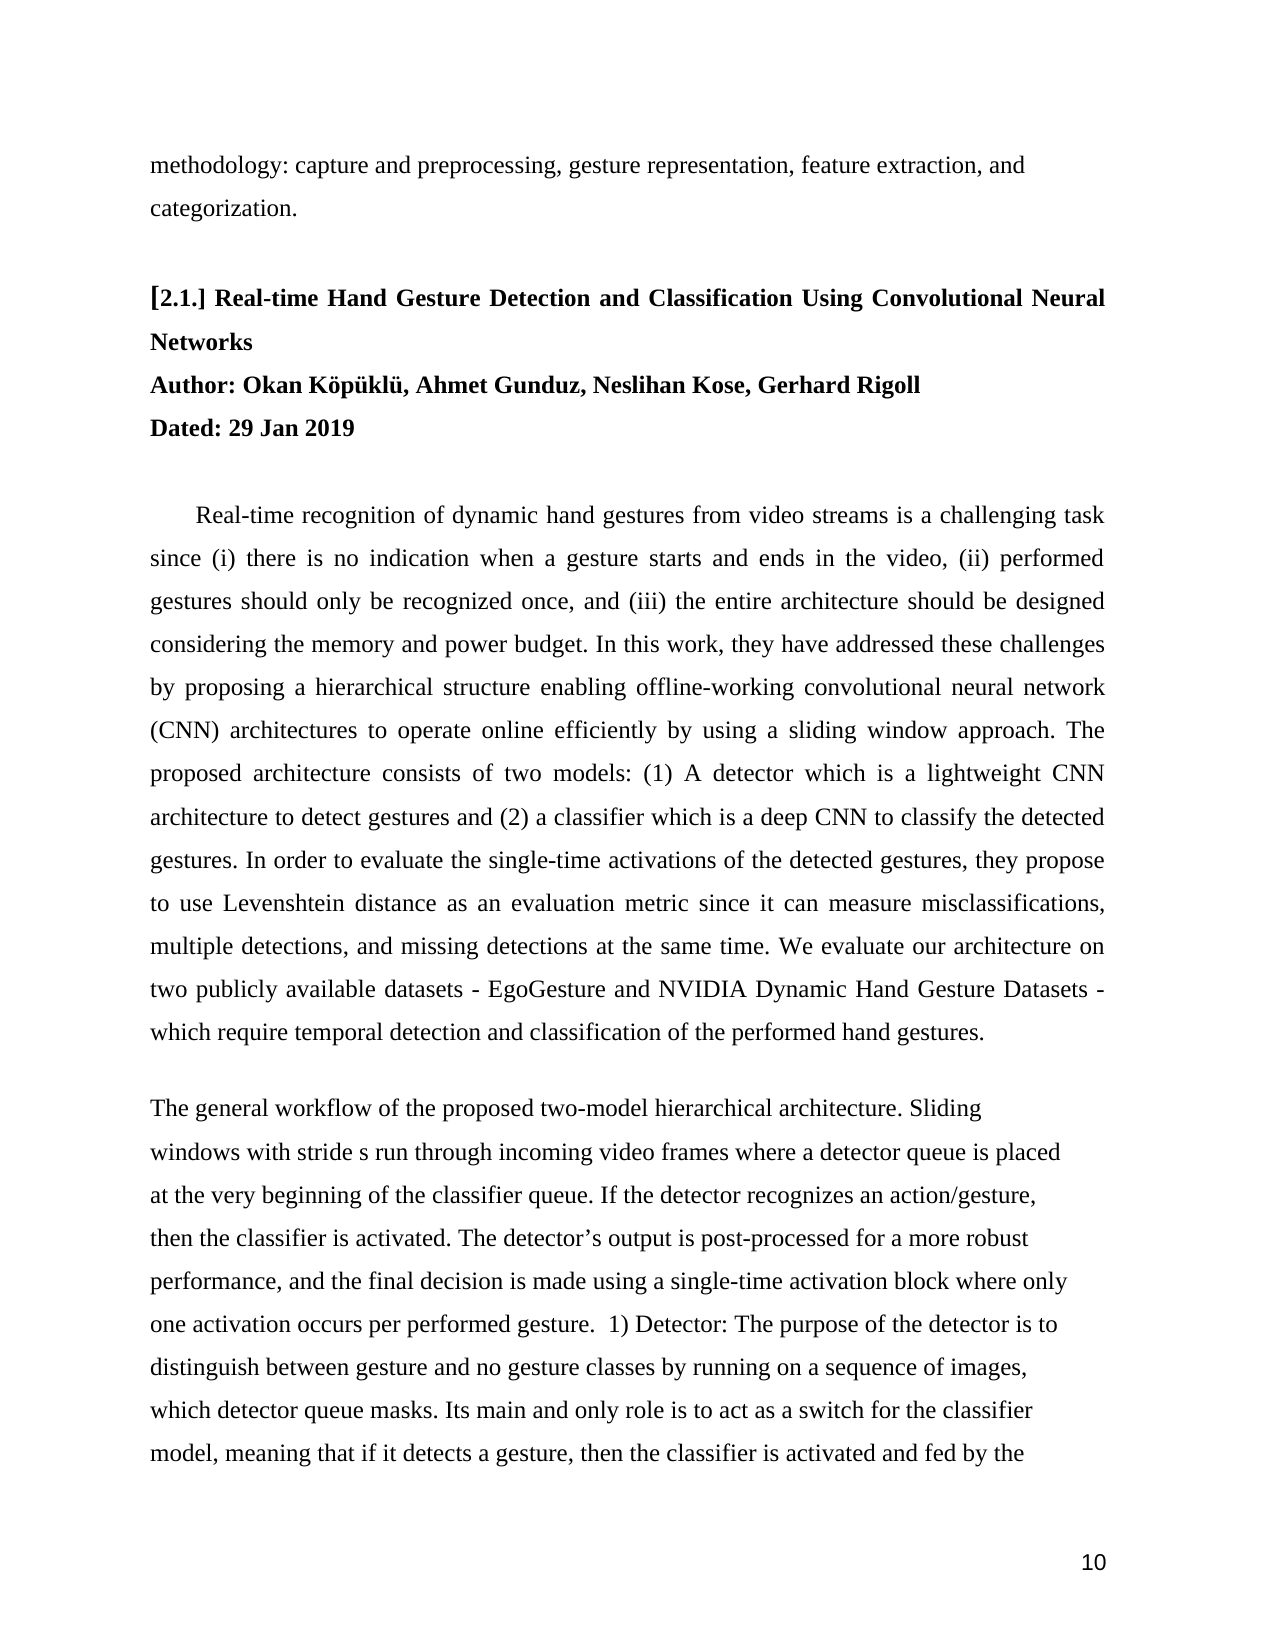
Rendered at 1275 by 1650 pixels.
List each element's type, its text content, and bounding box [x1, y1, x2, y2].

text Dated: 29 Jan 2019 [104, 413, 1106, 442]
text Real-time recognition of dynamic hand gestures from video streams is a challenging task since (i) there is no indication when a gesture starts and ends in the video, (ii) performed gestures should only be recognized once, and (iii) the entire architecture should be designed considering the memory and power budget. In this work, they have addressed these challenges by proposing a hierarchical structure enabling offline-working convolutional neural network (CNN) architectures to operate online efficiently by using a sliding window approach. The proposed architecture consists of two models: (1) A detector which is a lightweight CNN architecture to detect gestures and (2) a classifier which is a deep CNN to classify the detected gestures. In order to evaluate the single-time activations of the detected gestures, they propose to use Levenshtein distance as an evaluation metric since it can measure misclassifications, multiple detections, and missing detections at the same time. We evaluate our architecture on two publicly available datasets - EgoGesture and NVIDIA Dynamic Hand Gesture Datasets - which require temporal detection and classification of the performed hand gestures. [150, 500, 1106, 1046]
text [2.1.] Real-time Hand Gesture Detection and Classification Using Convolutional Neural Networks [150, 279, 1106, 356]
text methodology: capture and preprocessing, gesture representation, feature extraction, and categorization. [150, 150, 1106, 222]
text The general workflow of the proposed two-model hierarchical architecture. Sliding windows with stride s run through incoming video frames where a detector queue is placed at the very beginning of the classifier queue. If the detector recognizes an action/gesture, then the classifier is activated. The detector’s output is post-processed for a more robust performance, and the final decision is made using a single-time activation block where only one activation occurs per performed gesture. 1) Detector: The purpose of the detector is to distinguish between gesture and no gesture classes by running on a sequence of images, which detector queue masks. Its main and only role is to act as a switch for the classifier model, meaning that if it detects a gesture, then the classifier is activated and fed by the [150, 1093, 1078, 1467]
text Author: Okan Köpüklü, Ahmet Gunduz, Neslihan Kose, Gerhard Rigoll [150, 370, 243, 399]
text Author: Okan Köpüklü, Ahmet Gunduz, Neslihan Kose, Gerhard Rigoll [920, 370, 1106, 399]
